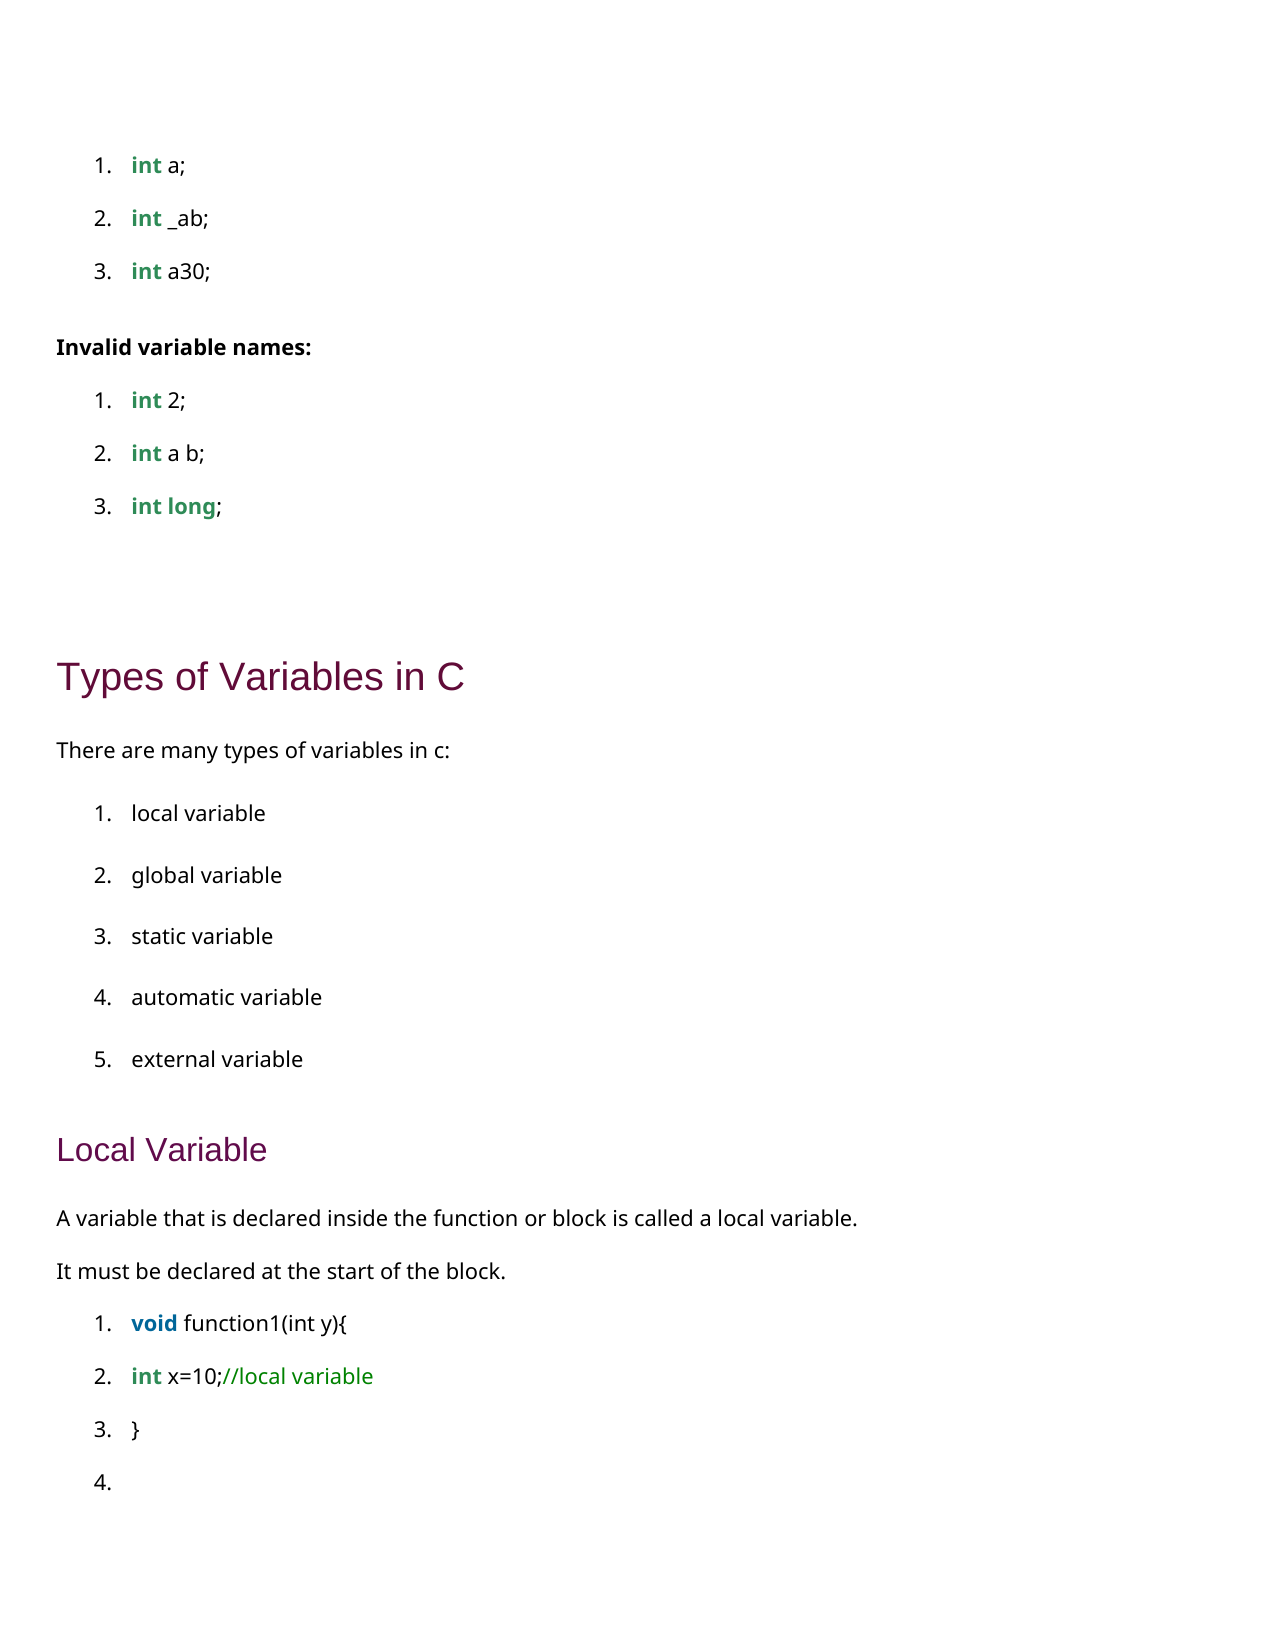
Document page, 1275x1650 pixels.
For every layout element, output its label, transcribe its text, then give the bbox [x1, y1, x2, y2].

list void function1(int y){ [94, 1308, 1092, 1338]
list external variable [94, 1039, 1092, 1078]
list int x=10;//local variable [94, 1361, 1092, 1391]
list int a; [94, 150, 1092, 180]
list } [94, 1414, 1092, 1444]
list local variable [94, 794, 1092, 832]
list static variable [94, 917, 1092, 955]
text Invalid variable names: [56, 332, 1087, 362]
list int a b; [94, 438, 1092, 467]
text There are many types of variables in c: [56, 735, 1087, 765]
list int long; [94, 491, 1092, 521]
subtitle Types of Variables in C [56, 653, 1087, 699]
subtitle Local Variable [56, 1130, 1087, 1168]
text It must be declared at the start of the block. [56, 1256, 1087, 1285]
text A variable that is declared inside the function or block is called a local variable. [56, 1203, 1087, 1233]
list int _ab; [94, 203, 1092, 233]
list int a30; [94, 256, 1092, 286]
list int 2; [94, 385, 1092, 414]
list global variable [94, 856, 1092, 894]
list automatic variable [94, 978, 1092, 1016]
